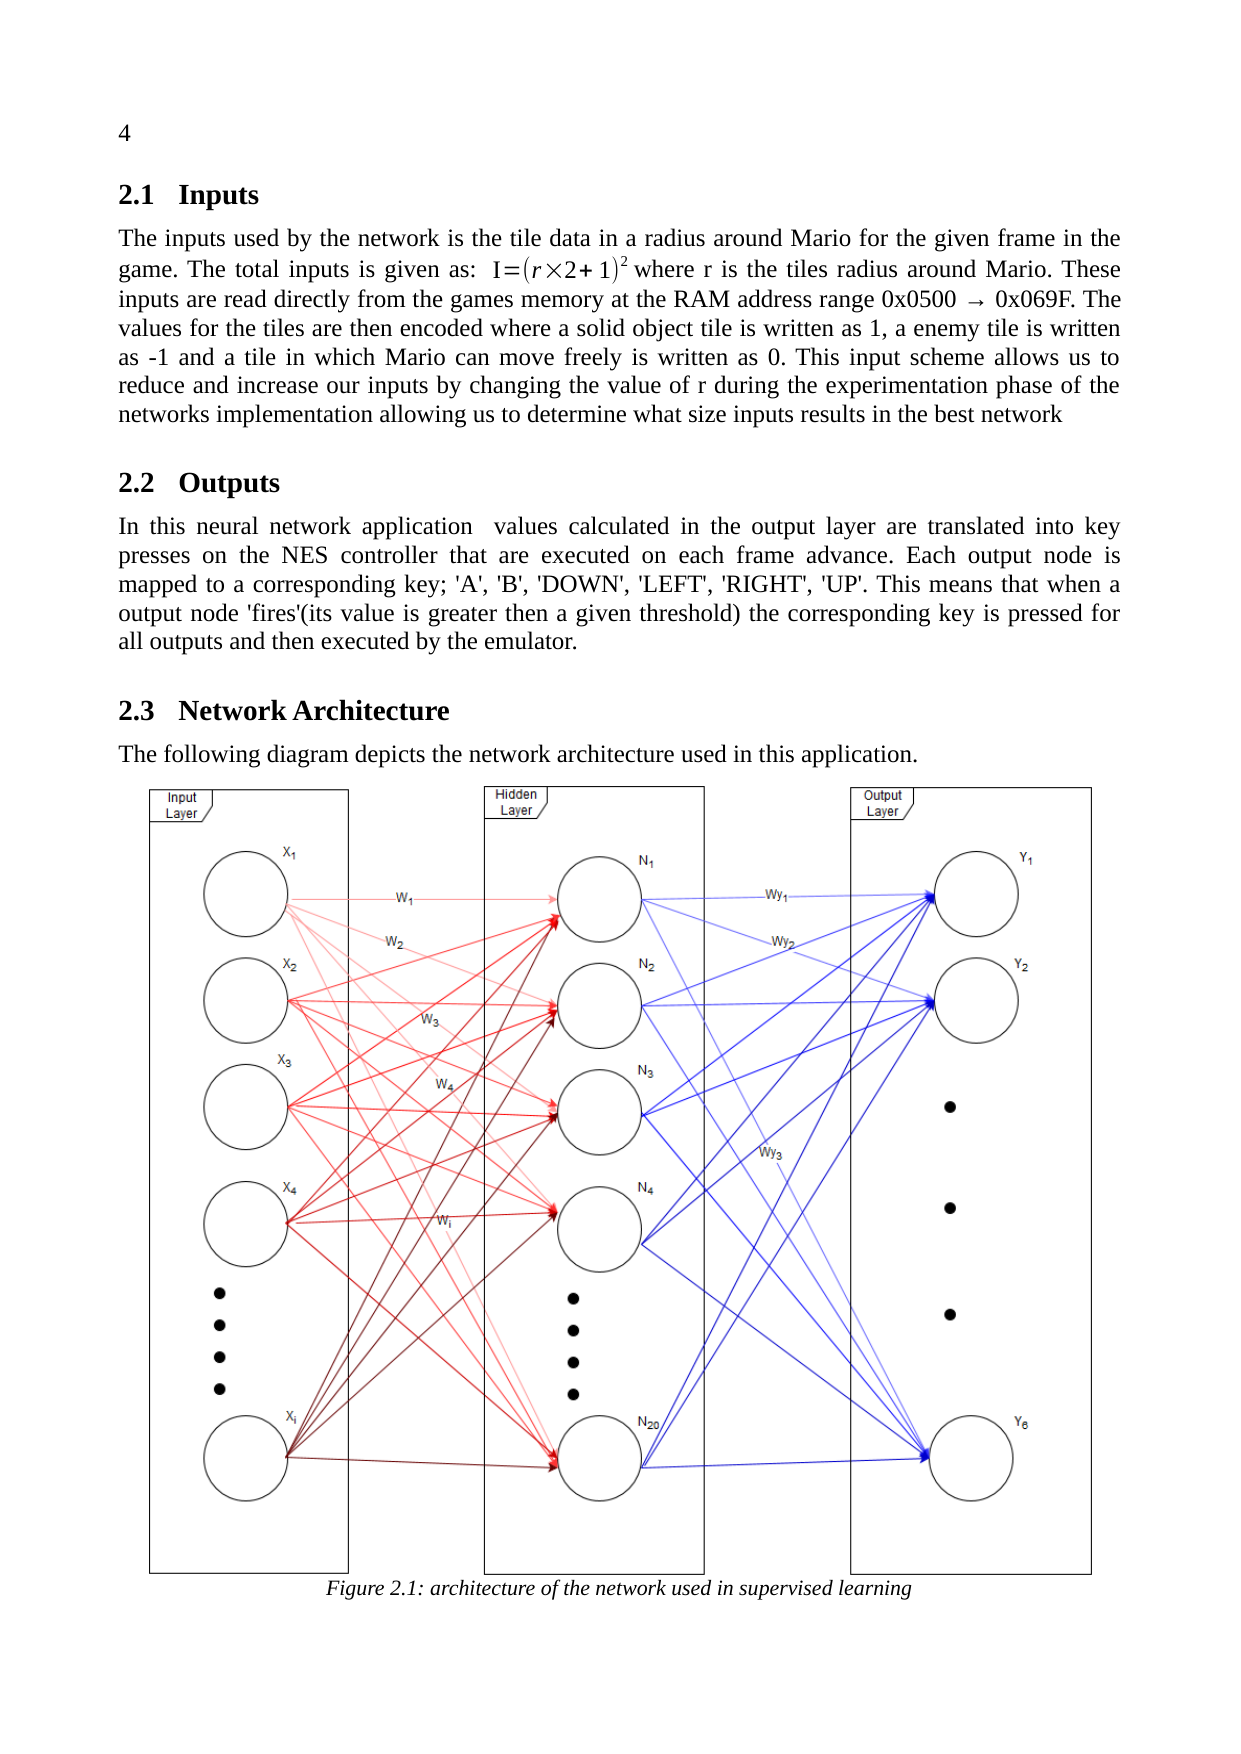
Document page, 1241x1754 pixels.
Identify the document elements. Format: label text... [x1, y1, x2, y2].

subtitle 2.3 Network Architecture [118, 693, 1122, 726]
table_header Figure 2.1: architecture of the network used in supervised learning [118, 780, 1122, 1606]
subtitle 2.2 Outputs [118, 465, 1122, 499]
subtitle 2.1 Inputs [118, 177, 1122, 211]
text In this neural network application values calculated in the output layer are translated into key presses on the NES controller that are executed on each frame advance. Each output node is mapped to a corresponding key; 'A', 'B', 'DOWN', 'LEFT', 'RIGHT', 'UP'. This means that when a output node 'fires'(its value is greater then a given threshold) the corresponding key is pressed for all outputs and then executed by the emulator. [118, 511, 1122, 655]
text The following diagram depicts the network architecture used in this application. [118, 739, 1122, 767]
text The inputs used by the network is the tile data in a radius around Mario for the given frame in the game. The total inputs is given as: where r is the tiles radius around Mario. These inputs are read directly from the games memory at the RAM address range 0x0500 → 0x069F. The values for the tiles are then encoded where a solid object tile is written as 1, a enemy tile is written as -1 and a tile in which Mario can move freely is written as 0. This input scheme allows us to reduce and increase our inputs by changing the value of r during the experimentation phase of the networks implementation allowing us to determine what size inputs results in the best network [118, 223, 1122, 428]
